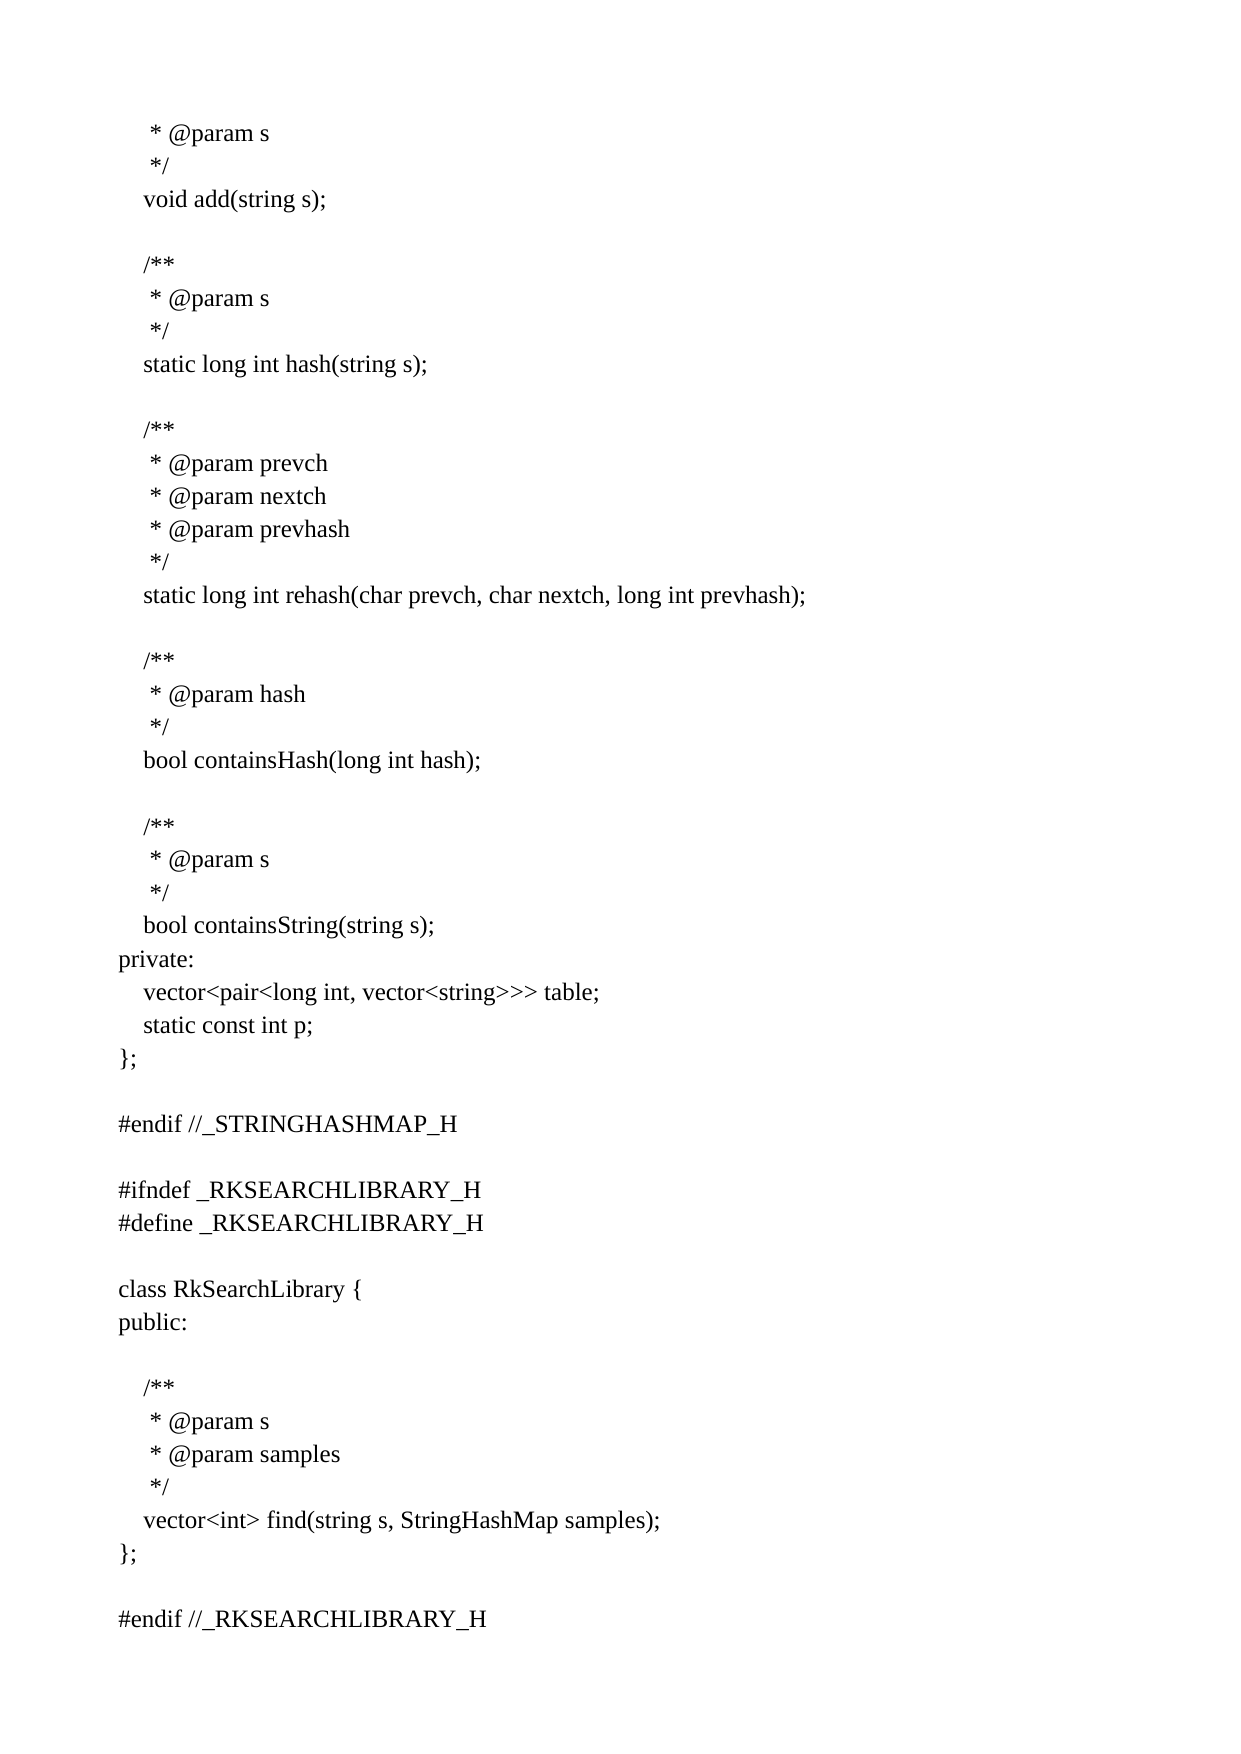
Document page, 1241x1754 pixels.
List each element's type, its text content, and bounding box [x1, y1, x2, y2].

text * @param s [118, 118, 1122, 147]
text * @param prevch [118, 448, 1122, 477]
text vector<pair<long int, vector<string>>> table; [118, 977, 1122, 1005]
text * @param s [118, 283, 1122, 312]
text }; [118, 1538, 1122, 1567]
text class RkSearchLibrary { [118, 1274, 1122, 1303]
text */ [118, 712, 1122, 741]
text /** [118, 646, 1122, 675]
text /** [118, 812, 1122, 840]
text * @param s [118, 844, 1122, 873]
text vector<int> find(string s, StringHashMap samples); [118, 1505, 1122, 1534]
text */ [118, 316, 1122, 345]
text * @param s [118, 1406, 1122, 1435]
text /** [118, 1373, 1122, 1402]
text }; [118, 1043, 1122, 1071]
text * @param hash [118, 679, 1122, 708]
text * @param nextch [118, 481, 1122, 510]
text static long int rehash(char prevch, char nextch, long int prevhash); [118, 580, 1122, 609]
text static const int p; [118, 1010, 1122, 1038]
text #ifndef _RKSEARCHLIBRARY_H [118, 1175, 1122, 1203]
text #define _RKSEARCHLIBRARY_H [118, 1208, 1122, 1237]
text * @param samples [118, 1439, 1122, 1468]
text #endif //_RKSEARCHLIBRARY_H [118, 1604, 1122, 1633]
text bool containsHash(long int hash); [118, 746, 1122, 774]
text private: [118, 944, 1122, 972]
text #endif //_STRINGHASHMAP_H [118, 1109, 1122, 1137]
text public: [118, 1307, 1122, 1336]
text void add(string s); [118, 184, 1122, 213]
text * @param prevhash [118, 514, 1122, 543]
text */ [118, 1472, 1122, 1501]
text bool containsString(string s); [118, 911, 1122, 939]
text /** [118, 415, 1122, 444]
text /** [118, 250, 1122, 279]
text static long int hash(string s); [118, 349, 1122, 378]
text */ [118, 878, 1122, 906]
text */ [118, 151, 1122, 180]
text */ [118, 547, 1122, 576]
